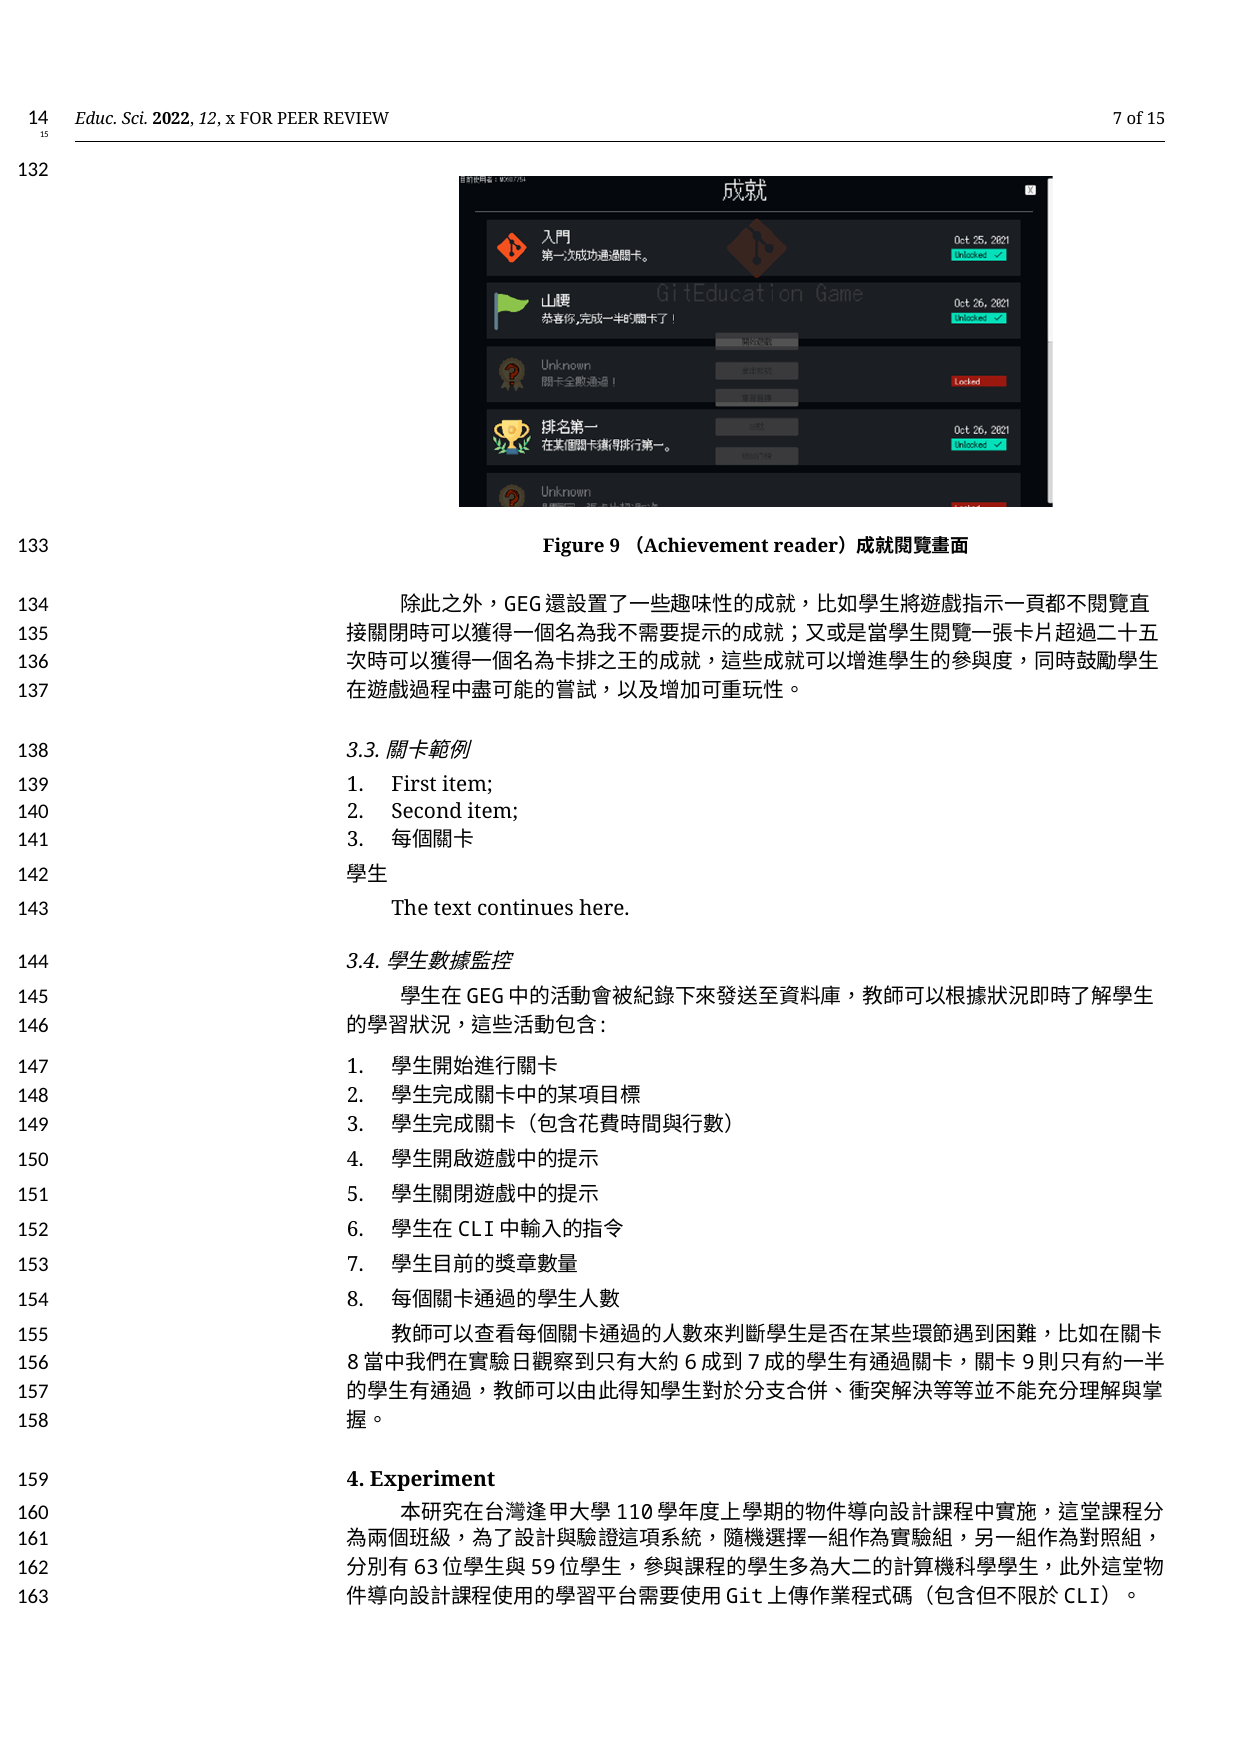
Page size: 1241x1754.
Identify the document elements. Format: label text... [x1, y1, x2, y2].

text The text continues here. [347, 894, 1165, 921]
list 學生開始進行關卡 [347, 1051, 1165, 1079]
subtitle 4. Experiment [347, 1464, 1165, 1492]
list 學生目前的獎章數量 [347, 1248, 1165, 1277]
list 學生在CLI中輸入的指令 [347, 1213, 1165, 1242]
text Figure 9 （Achievement reader）成就閱覽畫面 [347, 532, 1165, 557]
subtitle 3.3. 關卡範例 [347, 735, 1165, 764]
list First item; [347, 770, 1165, 797]
subtitle 除此之外，GEG還設置了一些趣味性的成就，比如學生將遊戲指示一頁都不閱覽直接關閉時可以獲得一個名為我不需要提示的成就；又或是當學生閱覽一張卡片超過二十五次時可以獲得一個名為卡排之王的成就，這些成就可以增進學生的參與度，同時鼓勵學生在遊戲過程中盡可能的嘗試，以及增加可重玩性。 [347, 589, 1165, 704]
list Second item; [347, 797, 1165, 824]
list 每個關卡 [347, 824, 1165, 853]
text 學生 [347, 859, 1165, 887]
list 學生關閉遊戲中的提示 [347, 1178, 1165, 1207]
list 學生完成關卡中的某項目標 [347, 1079, 1165, 1108]
text 本研究在台灣逢甲大學110學年度上學期的物件導向設計課程中實施，這堂課程分為兩個班級，為了設計與驗證這項系統，隨機選擇一組作為實驗組，另一組作為對照組，分別有63位學生與59位學生，參與課程的學生多為大二的計算機科學學生，此外這堂物件導向設計課程使用的學習平台需要使用Git上傳作業程式碼（包含但不限於CLI）。 [347, 1498, 1165, 1609]
list 學生開啟遊戲中的提示 [347, 1143, 1165, 1172]
list 學生完成關卡（包含花費時間與行數） [347, 1108, 1165, 1137]
subtitle 學生在GEG中的活動會被紀錄下來發送至資料庫，教師可以根據狀況即時了解學生的學習狀況，這些活動包含: [347, 981, 1165, 1038]
subtitle 3.4. 學生數據監控 [347, 946, 1165, 974]
list 每個關卡通過的學生人數 [347, 1283, 1165, 1312]
text 教師可以查看每個關卡通過的人數來判斷學生是否在某些環節遇到困難，比如在關卡8當中我們在實驗日觀察到只有大約6成到7成的學生有通過關卡，關卡9則只有約一半的學生有通過，教師可以由此得知學生對於分支合併、衝突解決等等並不能充分理解與掌握。 [347, 1318, 1165, 1433]
